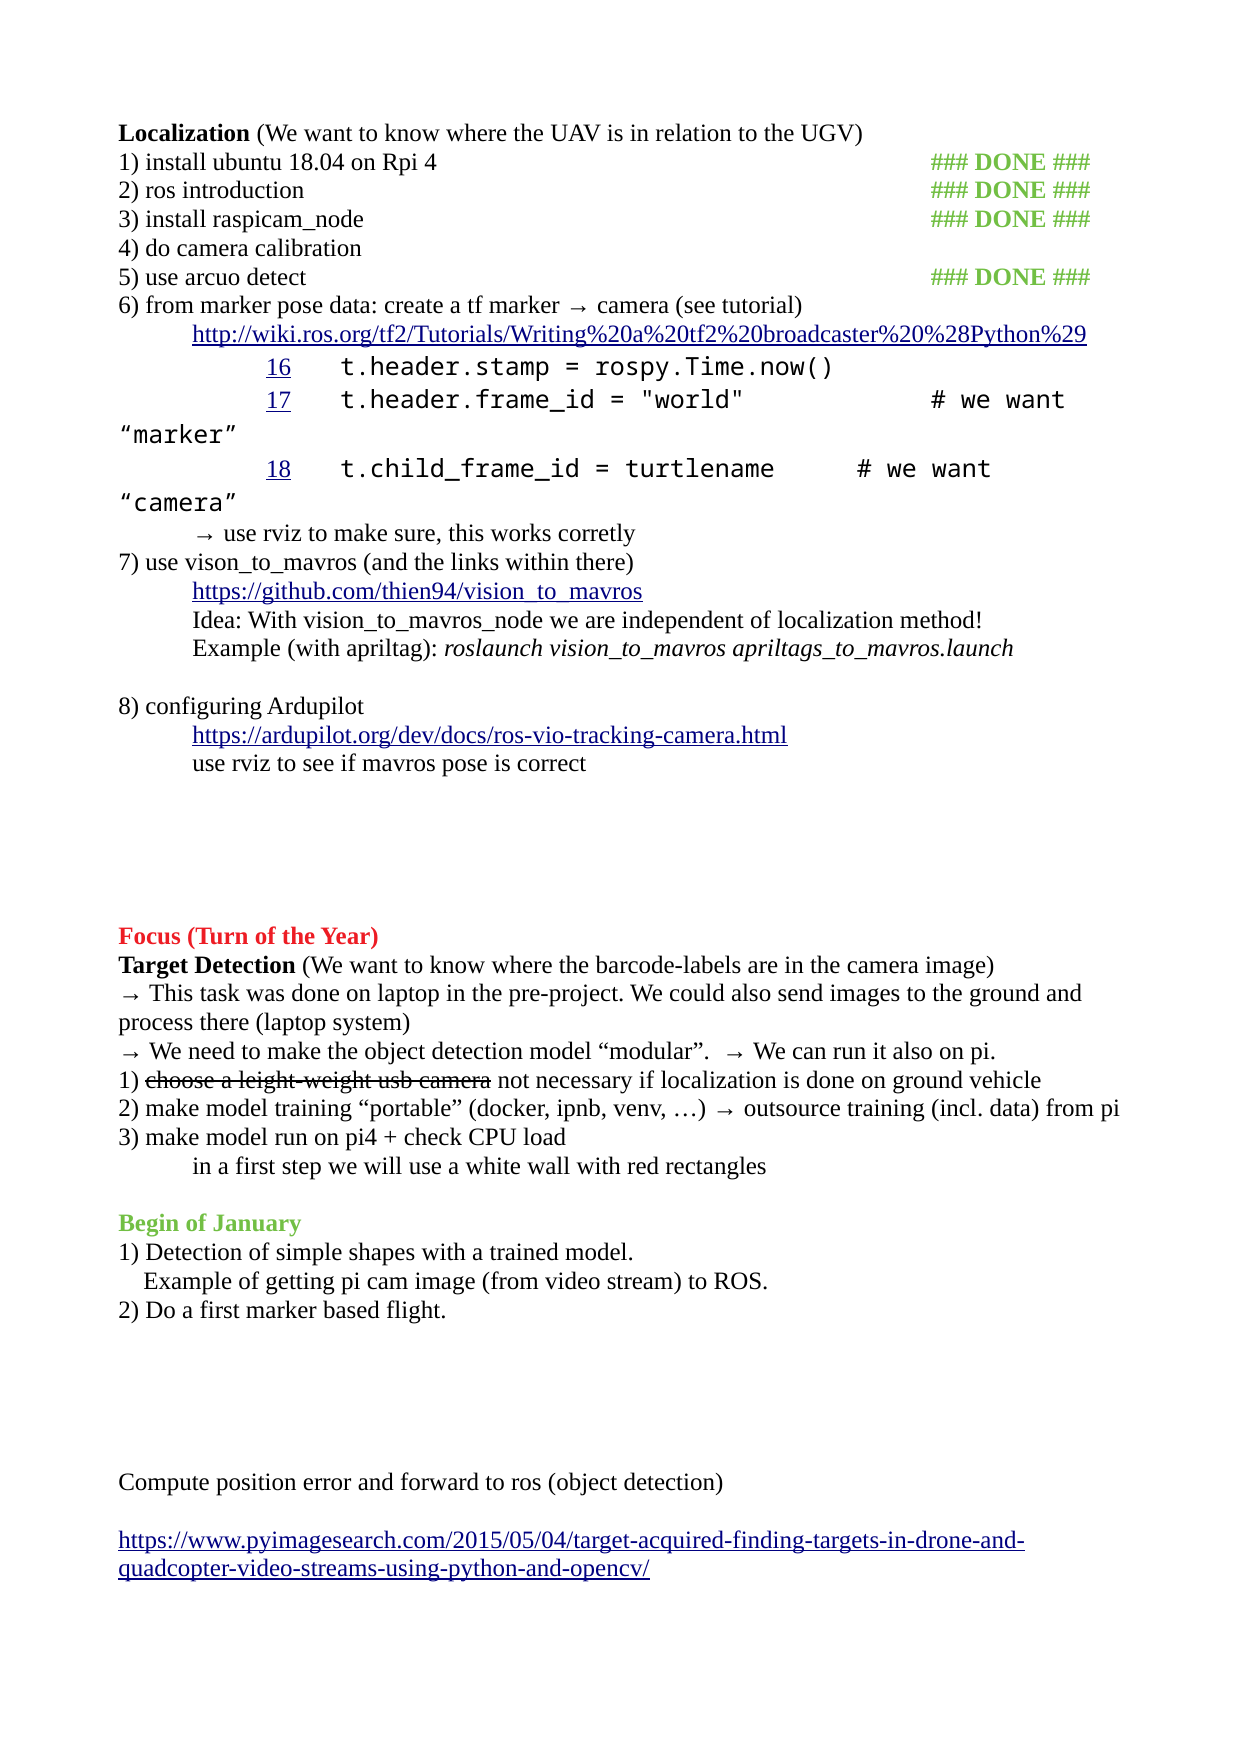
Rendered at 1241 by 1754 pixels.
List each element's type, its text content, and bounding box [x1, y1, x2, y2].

text https://www.pyimagesearch.com/2015/05/04/target-acquired-finding-targets-in-drone-and-quadcopter-video-streams-using-python-and-opencv/ [118, 1525, 1122, 1582]
text Example (with apriltag): roslaunch vision_to_mavros apriltags_to_mavros.launch [118, 633, 1122, 662]
text Example of getting pi cam image (from video stream) to ROS. [118, 1266, 1122, 1295]
text 2) make model training “portable” (docker, ipnb, venv, …) → outsource training (incl. data) from pi [118, 1093, 1122, 1122]
text 8) configuring Ardupilot [118, 691, 1122, 720]
text Focus (Turn of the Year) [118, 921, 1122, 950]
text Localization (We want to know where the UAV is in relation to the UGV) [118, 118, 1122, 147]
text 17 t.header.frame_id = "world" # we want “marker” [118, 382, 1122, 450]
text 4) do camera calibration [118, 233, 1122, 262]
text 3) make model run on pi4 + check CPU load [118, 1122, 1122, 1151]
text http://wiki.ros.org/tf2/Tutorials/Writing%20a%20tf2%20broadcaster%20%28Python%29 [118, 319, 1122, 348]
text 2) Do a first marker based flight. [118, 1295, 1122, 1323]
text → use rviz to make sure, this works corretly [118, 518, 1122, 547]
text https://ardupilot.org/dev/docs/ros-vio-tracking-camera.html [118, 720, 1122, 748]
text Target Detection (We want to know where the barcode-labels are in the camera image) [118, 950, 1122, 978]
text in a first step we will use a white wall with red rectangles [118, 1151, 1122, 1180]
text use rviz to see if mavros pose is correct [118, 748, 1122, 777]
text 1) Detection of simple shapes with a trained model. [118, 1237, 1122, 1266]
text 7) use vison_to_mavros (and the links within there) [118, 547, 1122, 576]
text 6) from marker pose data: create a tf marker → camera (see tutorial) [118, 291, 1122, 319]
text 5) use arcuo detect ### DONE ### [118, 262, 1122, 291]
text 18 t.child_frame_id = turtlename # we want “camera” [118, 450, 1122, 518]
text → We need to make the object detection model “modular”. → We can run it also on pi. [118, 1036, 1122, 1065]
text Compute position error and forward to ros (object detection) [118, 1467, 1122, 1496]
text Begin of January [118, 1208, 1122, 1237]
text 3) install raspicam_node ### DONE ### [118, 204, 1122, 233]
text 1) choose a leight-weight usb camera not necessary if localization is done on ground vehicle [118, 1065, 1122, 1093]
text Idea: With vision_to_mavros_node we are independent of localization method! [118, 605, 1122, 633]
text → This task was done on laptop in the pre-project. We could also send images to the ground and process there (laptop system) [118, 978, 1122, 1036]
text https://github.com/thien94/vision_to_mavros [118, 576, 1122, 605]
text 16 t.header.stamp = rospy.Time.now() [118, 348, 1122, 382]
text 1) install ubuntu 18.04 on Rpi 4 ### DONE ### [118, 147, 1122, 176]
text 2) ros introduction ### DONE ### [118, 176, 1122, 204]
